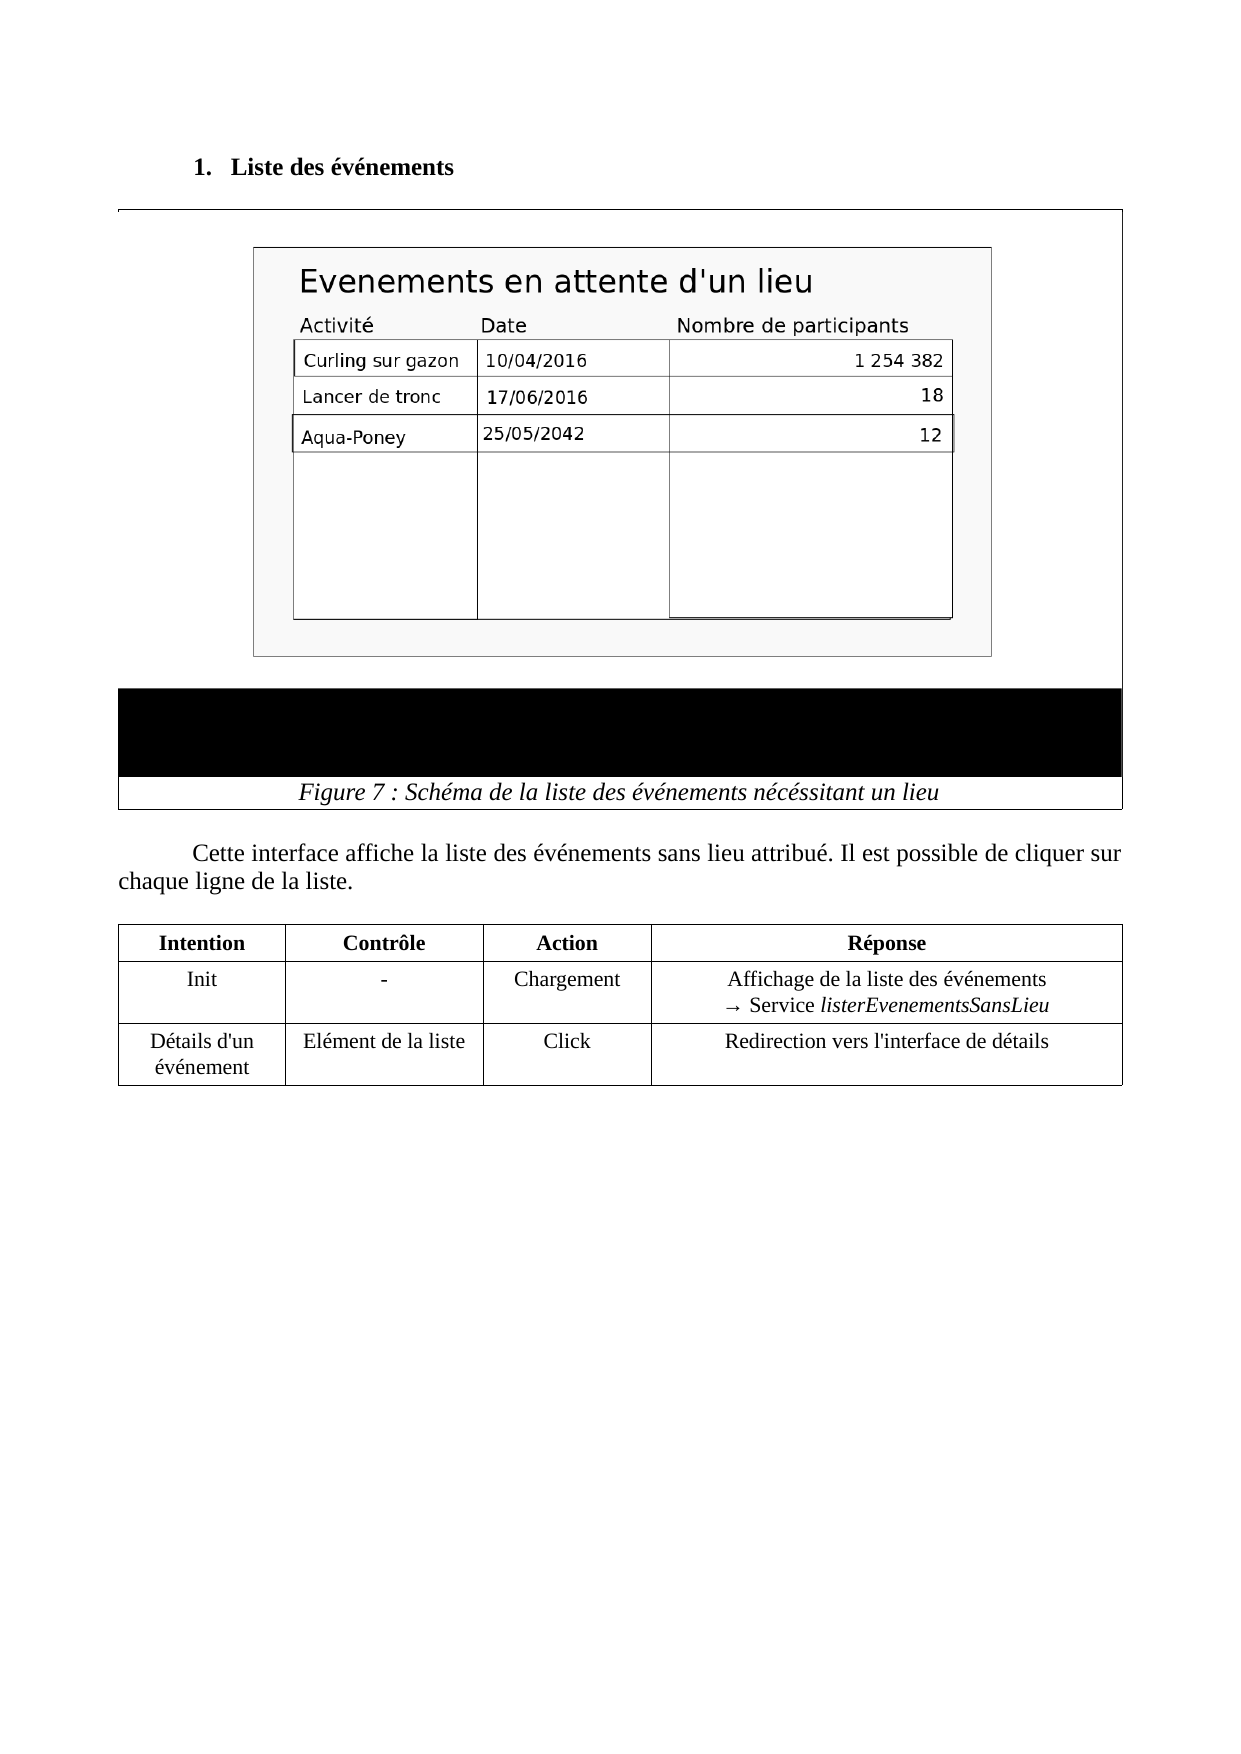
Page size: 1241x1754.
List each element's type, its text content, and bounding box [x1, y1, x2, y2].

table_header Réponse [652, 925, 1122, 961]
table_header Action [484, 925, 651, 961]
table_header Intention [119, 925, 285, 961]
picture [118, 212, 1123, 777]
table_cell Redirection vers l'interface de détails [652, 1024, 1122, 1084]
table_cell - [286, 962, 483, 1023]
text Cette interface affiche la liste des événements sans lieu attribué. Il est possible de cliquer sur chaque ligne de la liste. [118, 838, 1122, 895]
table_cell Init [119, 962, 285, 1023]
table_cell Click [484, 1024, 651, 1084]
table_cell Détails d'un événement [119, 1024, 285, 1084]
table_cell Chargement [484, 962, 651, 1023]
list Liste des événements [193, 152, 1122, 180]
table_header Contrôle [286, 925, 483, 961]
table_cell Elément de la liste [286, 1024, 483, 1084]
table_cell Affichage de la liste des événements → Service listerEvenementsSansLieu [652, 962, 1122, 1023]
text Figure 7 : Schéma de la liste des événements nécéssitant un lieu [121, 777, 1119, 806]
